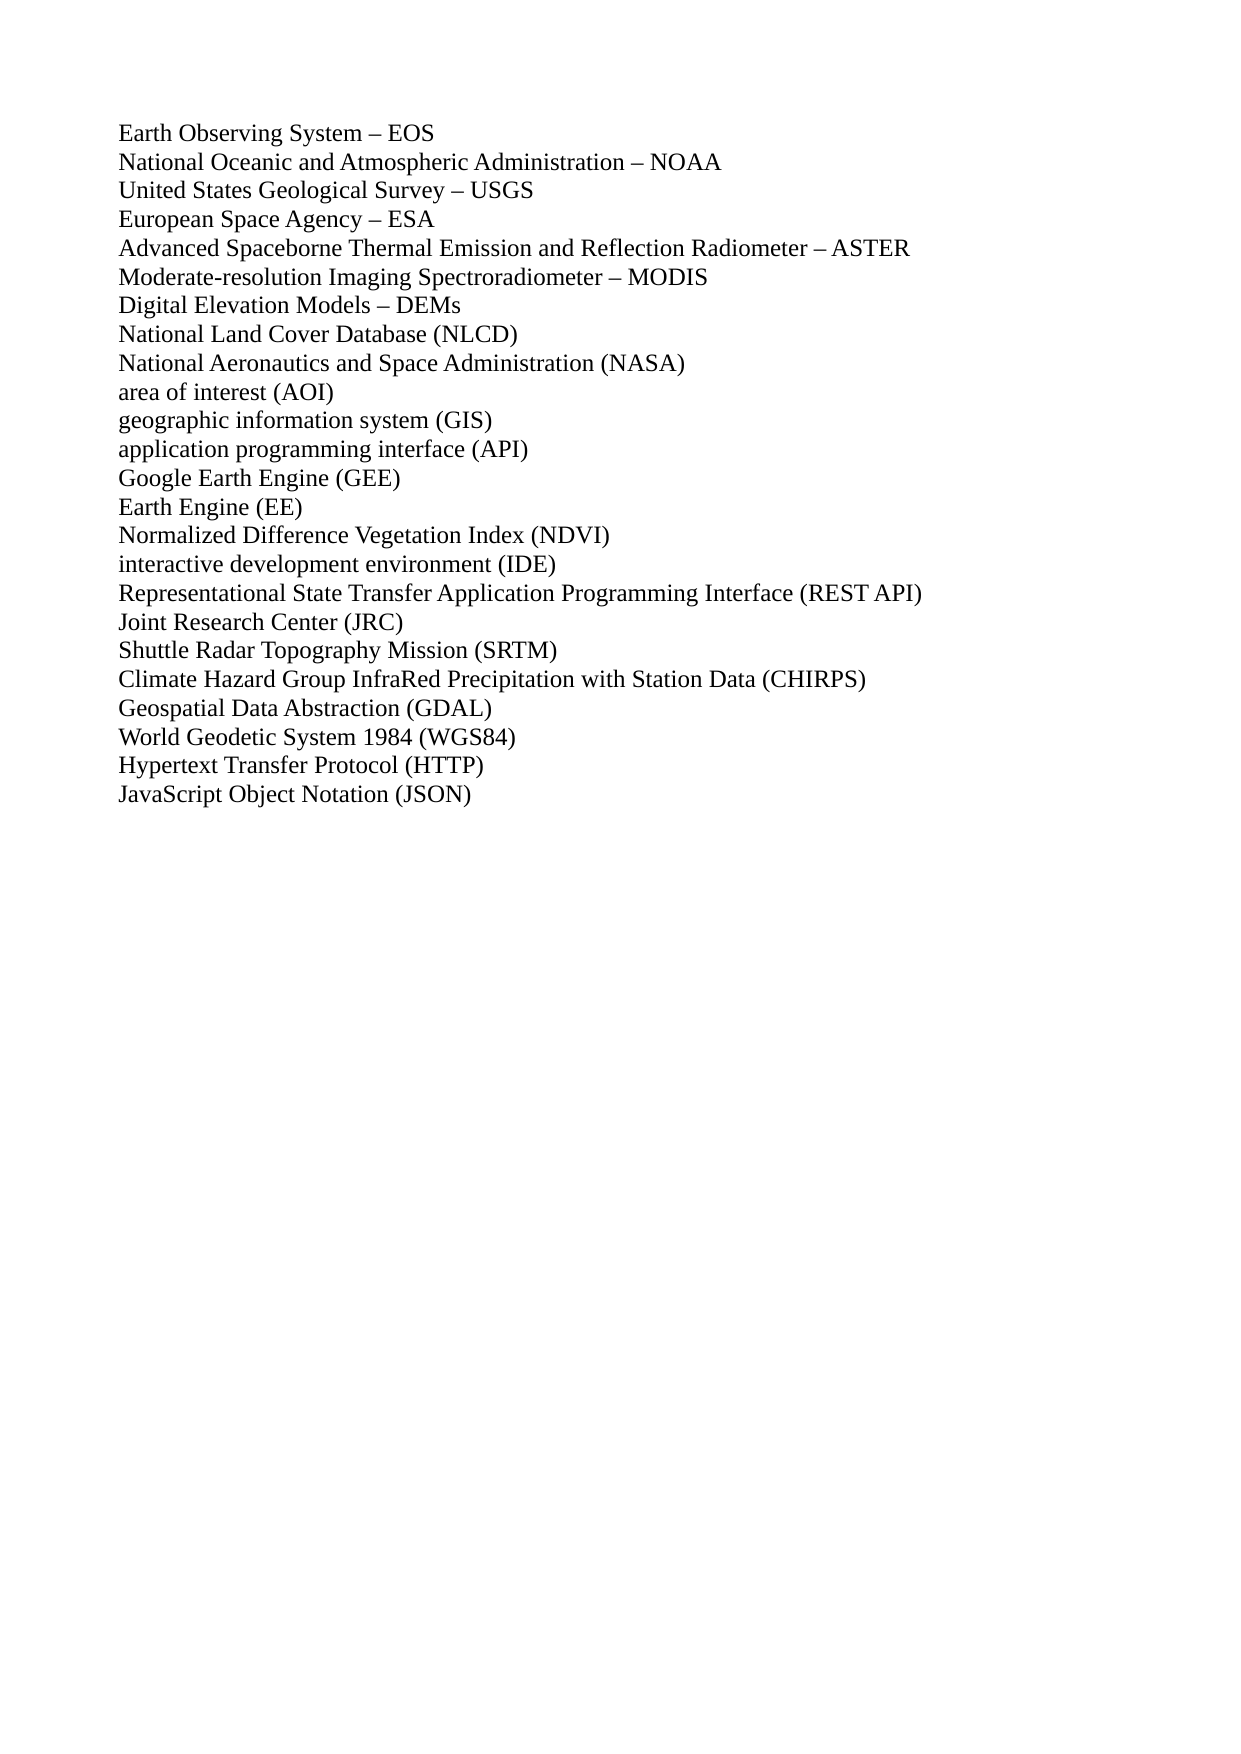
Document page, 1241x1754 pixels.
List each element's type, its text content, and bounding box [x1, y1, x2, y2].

text Normalized Difference Vegetation Index (NDVI) [118, 521, 1122, 549]
text Shuttle Radar Topography Mission (SRTM) [118, 636, 1122, 664]
text Climate Hazard Group InfraRed Precipitation with Station Data (CHIRPS) [118, 664, 1122, 693]
text area of interest (AOI) [118, 377, 1122, 406]
text Earth Observing System – EOS [118, 118, 1122, 147]
text interactive development environment (IDE) [118, 549, 1122, 578]
text World Geodetic System 1984 (WGS84) [118, 722, 1122, 751]
text Google Earth Engine (GEE) [118, 463, 1122, 492]
text application programming interface (API) [118, 434, 1122, 463]
text geographic information system (GIS) [118, 406, 1122, 434]
text Joint Research Center (JRC) [118, 607, 1122, 636]
text National Oceanic and Atmospheric Administration – NOAA [118, 147, 1122, 176]
text Digital Elevation Models – DEMs [118, 291, 1122, 319]
text Geospatial Data Abstraction (GDAL) [118, 693, 1122, 722]
text National Land Cover Database (NLCD) [118, 319, 1122, 348]
text Advanced Spaceborne Thermal Emission and Reflection Radiometer – ASTER [118, 233, 1122, 262]
text National Aeronautics and Space Administration (NASA) [118, 348, 1122, 377]
text Representational State Transfer Application Programming Interface (REST API) [118, 578, 1122, 607]
text Earth Engine (EE) [118, 492, 1122, 521]
text Moderate-resolution Imaging Spectroradiometer – MODIS [118, 262, 1122, 291]
text United States Geological Survey – USGS [118, 176, 1122, 204]
text European Space Agency – ESA [118, 204, 1122, 233]
text Hypertext Transfer Protocol (HTTP) [118, 751, 1122, 779]
text JavaScript Object Notation (JSON) [118, 779, 1122, 808]
